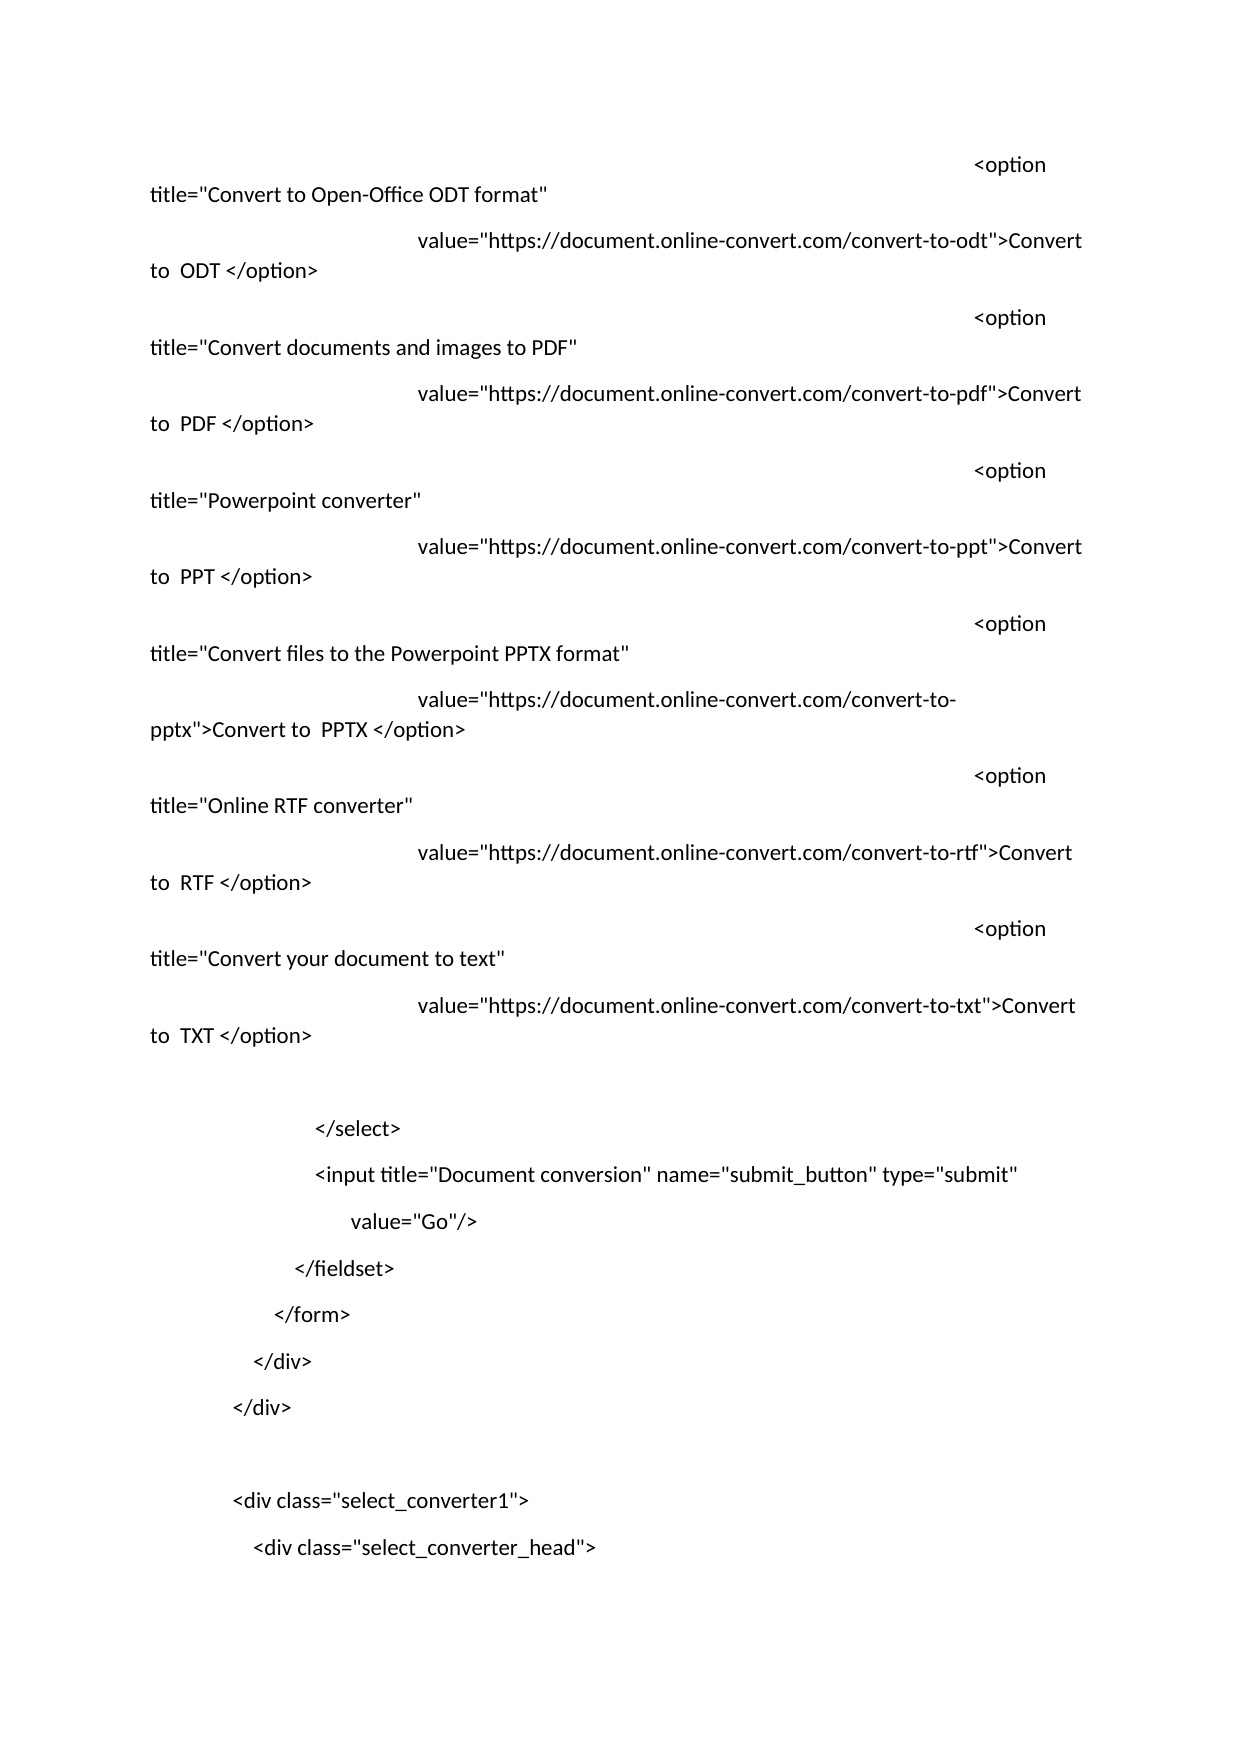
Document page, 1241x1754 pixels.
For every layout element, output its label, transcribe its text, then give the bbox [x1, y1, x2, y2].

text <option title="Powerpoint converter" [150, 456, 1090, 514]
text <div class="select_converter_head"> [150, 1533, 1090, 1561]
text </div> [150, 1347, 1090, 1375]
text value="https://document.online-convert.com/convert-to-txt">Convert to TXT </option> [150, 991, 1090, 1049]
text <option title="Convert documents and images to PDF" [150, 303, 1090, 361]
text </form> [150, 1300, 1090, 1328]
text value="https://document.online-convert.com/convert-to-pptx">Convert to PPTX </option> [150, 685, 1090, 743]
text value="https://document.online-convert.com/convert-to-odt">Convert to ODT </option> [150, 226, 1090, 284]
text </select> [150, 1114, 1090, 1142]
text <option title="Convert files to the Powerpoint PPTX format" [150, 609, 1090, 667]
text value="Go"/> [150, 1207, 1090, 1235]
text value="https://document.online-convert.com/convert-to-ppt">Convert to PPT </option> [150, 532, 1090, 590]
text </div> [150, 1393, 1090, 1421]
text <input title="Document conversion" name="submit_button" type="submit" [150, 1161, 1090, 1189]
text value="https://document.online-convert.com/convert-to-pdf">Convert to PDF </option> [150, 379, 1090, 437]
text </fieldset> [150, 1254, 1090, 1282]
text <option title="Online RTF converter" [150, 762, 1090, 819]
text <option title="Convert to Open-Office ODT format" [150, 150, 1090, 208]
text <div class="select_converter1"> [150, 1487, 1090, 1514]
text value="https://document.online-convert.com/convert-to-rtf">Convert to RTF </option> [150, 838, 1090, 896]
text <option title="Convert your document to text" [150, 914, 1090, 972]
